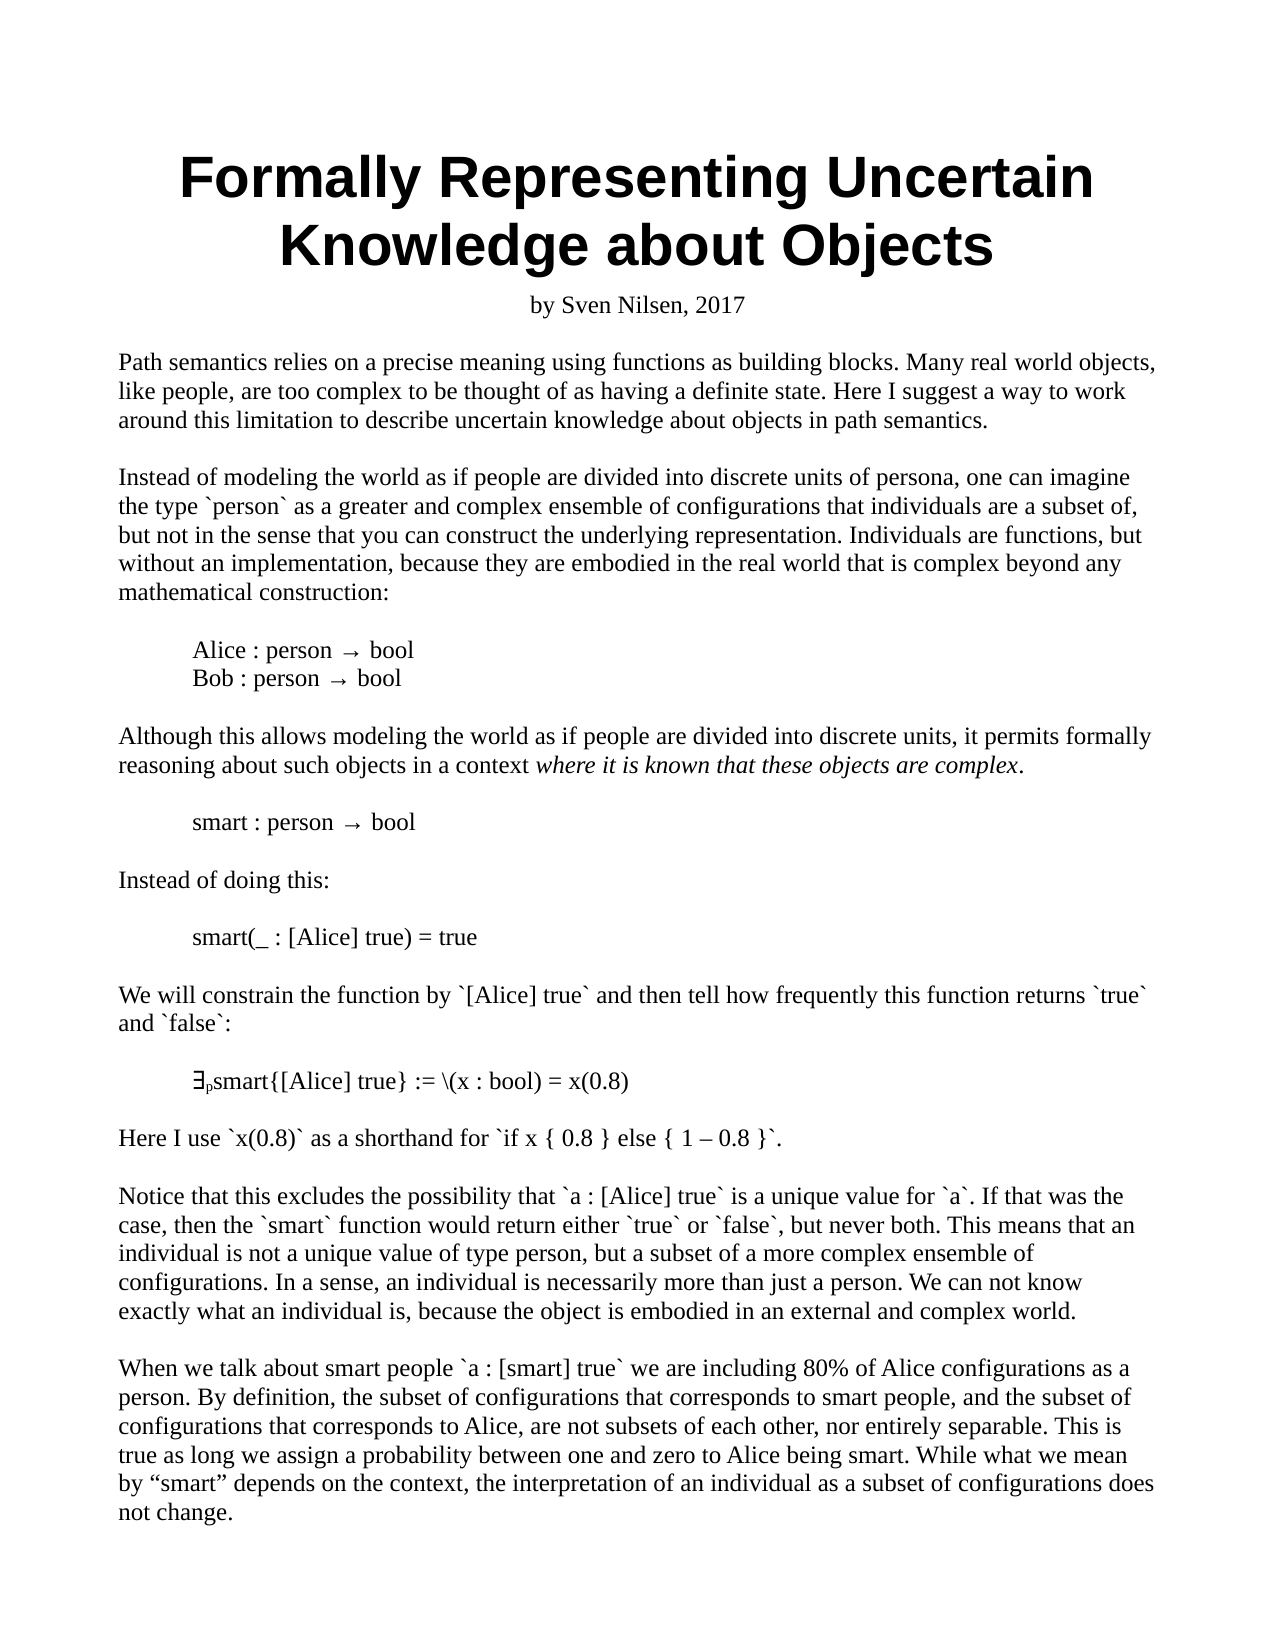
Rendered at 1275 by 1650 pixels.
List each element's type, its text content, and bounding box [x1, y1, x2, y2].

title Formally Representing Uncertain Knowledge about Objects [118, 143, 1157, 277]
text Here I use `x(0.8)` as a shorthand for `if x { 0.8 } else { 1 – 0.8 }`. [118, 1123, 1157, 1152]
text Instead of doing this: [118, 865, 1157, 893]
text Path semantics relies on a precise meaning using functions as building blocks. Many real world objects, like people, are too complex to be thought of as having a definite state. Here I suggest a way to work around this limitation to describe uncertain knowledge about objects in path semantics. [118, 347, 1157, 433]
text Alice : person → bool [118, 635, 1157, 663]
text smart : person → bool [118, 807, 1157, 836]
text smart(_ : [Alice] true) = true [118, 922, 1157, 951]
text When we talk about smart people `a : [smart] true` we are including 80% of Alice configurations as a person. By definition, the subset of configurations that corresponds to smart people, and the subset of configurations that corresponds to Alice, are not subsets of each other, nor entirely separable. This is true as long we assign a probability between one and zero to Alice being smart. While what we mean by “smart” depends on the context, the interpretation of an individual as a subset of configurations does not change. [118, 1353, 1157, 1526]
text Instead of modeling the world as if people are divided into discrete units of persona, one can imagine the type `person` as a greater and complex ensemble of configurations that individuals are a subset of, but not in the sense that you can construct the underlying representation. Individuals are functions, but without an implementation, because they are embodied in the real world that is complex beyond any mathematical construction: [118, 462, 1157, 606]
text Although this allows modeling the world as if people are divided into discrete units, it permits formally reasoning about such objects in a context where it is known that these objects are complex. [118, 721, 1157, 778]
text by Sven Nilsen, 2017 [118, 290, 1157, 318]
text Notice that this excludes the possibility that `a : [Alice] true` is a unique value for `a`. If that was the case, then the `smart` function would return either `true` or `false`, but never both. This means that an individual is not a unique value of type person, but a subset of a more complex ensemble of configurations. In a sense, an individual is necessarily more than just a person. We can not know exactly what an individual is, because the object is embodied in an external and complex world. [118, 1181, 1157, 1325]
text ∃psmart{[Alice] true} := \(x : bool) = x(0.8) [118, 1066, 1157, 1095]
text Bob : person → bool [118, 663, 1157, 692]
text We will constrain the function by `[Alice] true` and then tell how frequently this function returns `true` and `false`: [118, 980, 1157, 1037]
